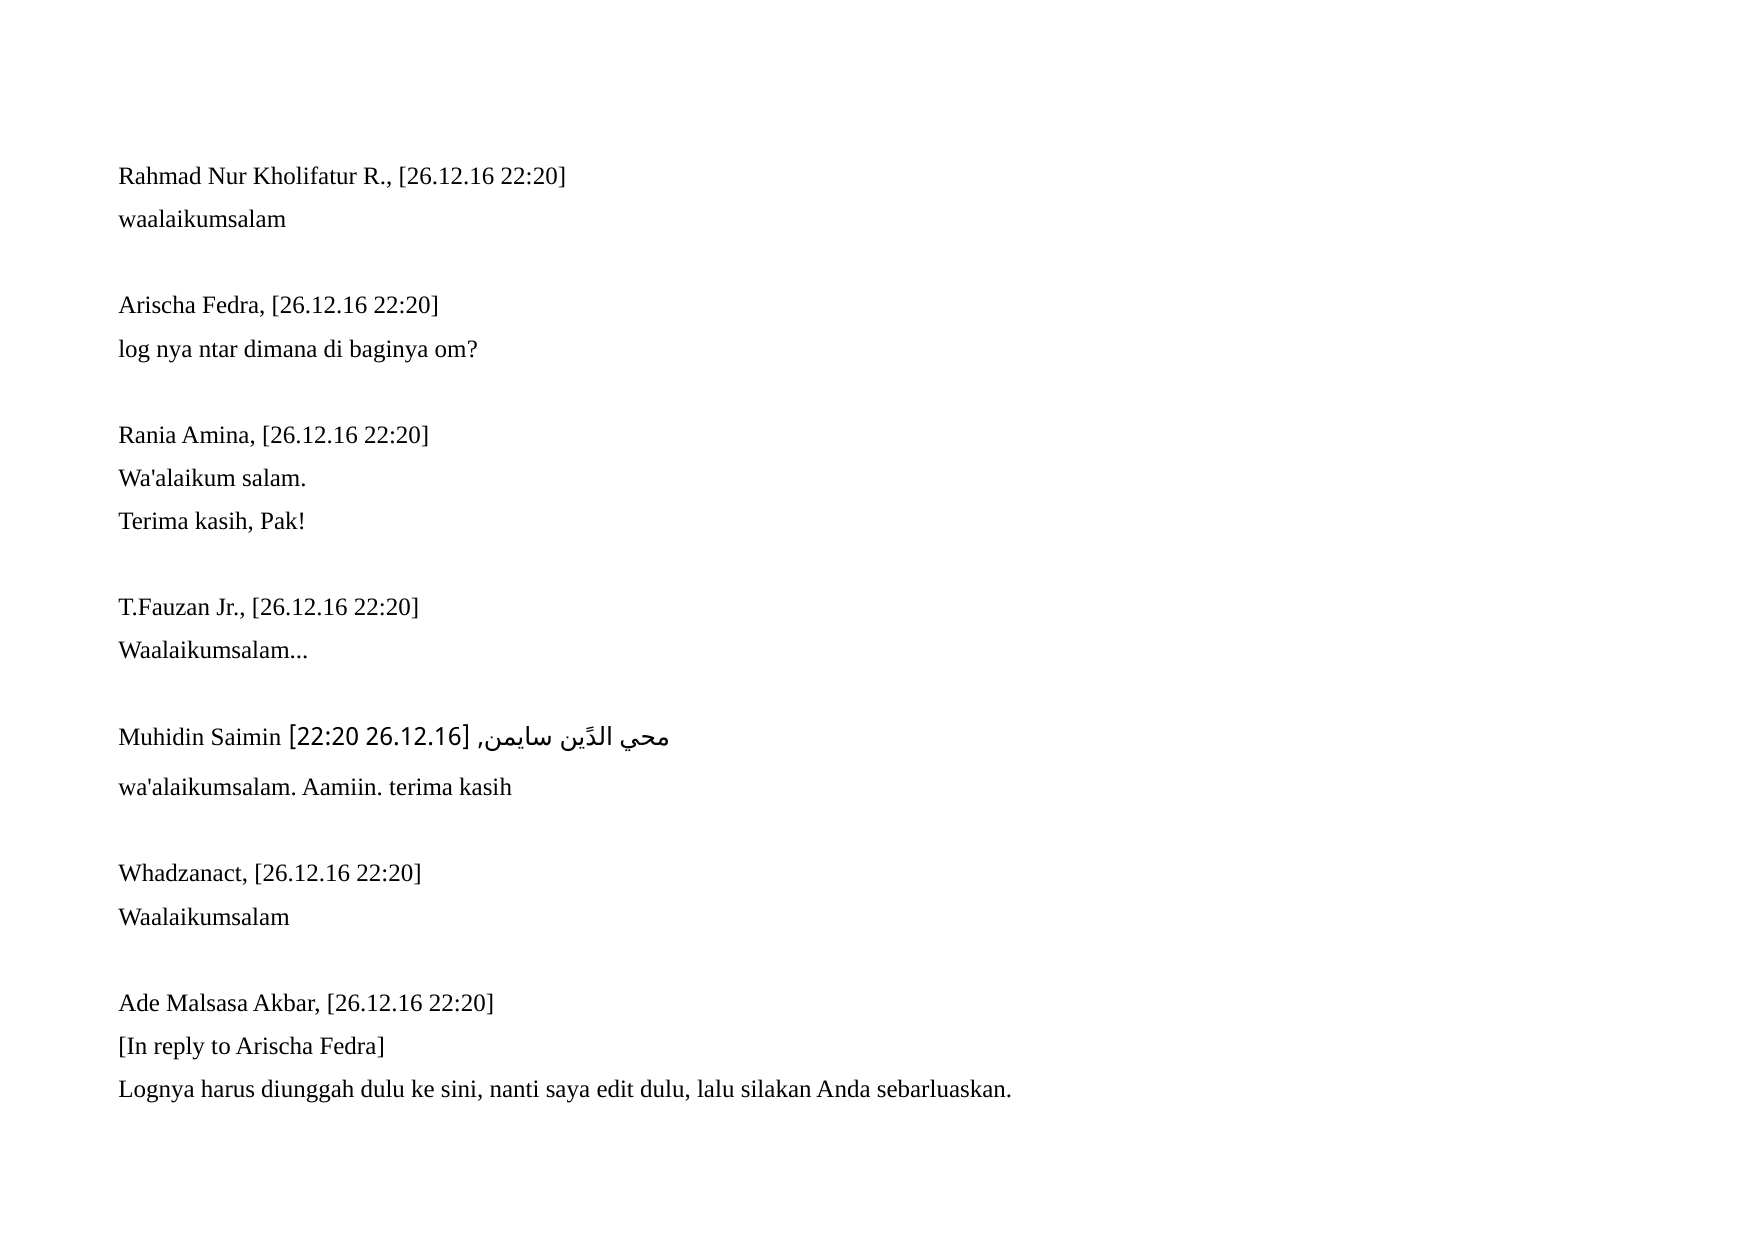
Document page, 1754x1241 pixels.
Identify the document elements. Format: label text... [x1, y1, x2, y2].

text wa'alaikumsalam. Aamiin. terima kasih [118, 772, 1635, 801]
text Wa'alaikum salam. [118, 463, 1635, 492]
text Rahmad Nur Kholifatur R., [26.12.16 22:20] [118, 161, 1635, 190]
text Whadzanact, [26.12.16 22:20] [118, 858, 1635, 887]
text Terima kasih, Pak! [118, 506, 1635, 535]
text Lognya harus diunggah dulu ke sini, nanti saya edit dulu, lalu silakan Anda sebarluaskan. [118, 1074, 1635, 1103]
text Arischa Fedra, [26.12.16 22:20] [118, 291, 1635, 319]
text [In reply to Arischa Fedra] [118, 1031, 1635, 1060]
text waalaikumsalam [118, 204, 1635, 233]
text T.Fauzan Jr., [26.12.16 22:20] [118, 592, 1635, 621]
text Waalaikumsalam... [118, 636, 1635, 664]
text Waalaikumsalam [118, 902, 1635, 930]
text Rania Amina, [26.12.16 22:20] [118, 420, 1635, 449]
text Muhidin Saimin محي الدًين سايمن, [26.12.16 22:20] [118, 722, 1635, 755]
text log nya ntar dimana di baginya om? [118, 334, 1635, 362]
text Ade Malsasa Akbar, [26.12.16 22:20] [118, 988, 1635, 1017]
